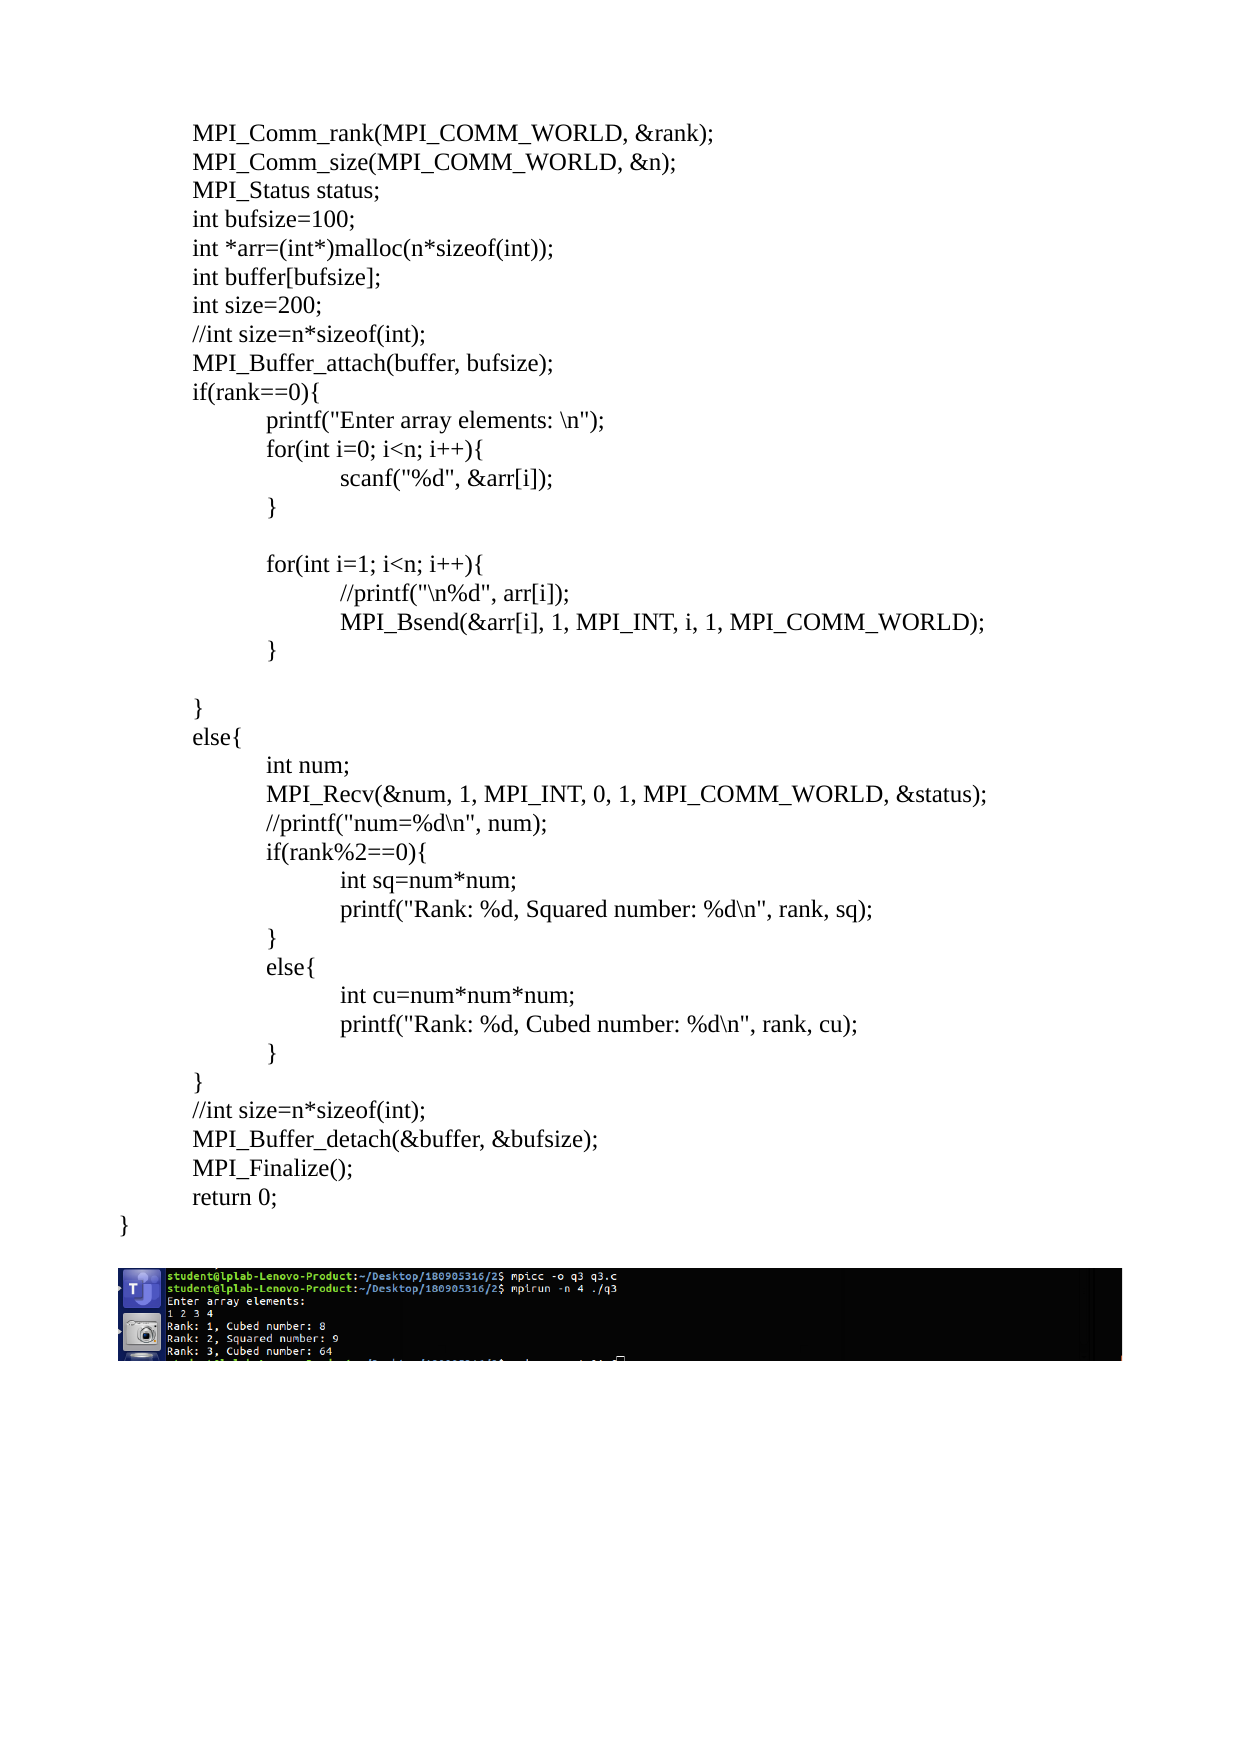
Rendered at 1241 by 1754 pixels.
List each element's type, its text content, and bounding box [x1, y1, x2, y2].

text } [118, 693, 1122, 722]
text int num; [118, 751, 1122, 779]
text printf("Rank: %d, Cubed number: %d\n", rank, cu); [118, 1009, 1122, 1038]
text for(int i=0; i<n; i++){ [118, 434, 1122, 463]
text if(rank%2==0){ [118, 837, 1122, 866]
text MPI_Comm_size(MPI_COMM_WORLD, &n); [118, 147, 1122, 176]
text scanf("%d", &arr[i]); [118, 463, 1122, 492]
text //printf("num=%d\n", num); [118, 808, 1122, 837]
text for(int i=1; i<n; i++){ [118, 549, 1122, 578]
text } [118, 492, 1122, 521]
text int bufsize=100; [118, 204, 1122, 233]
text if(rank==0){ [118, 377, 1122, 406]
text MPI_Status status; [118, 176, 1122, 204]
text int size=200; [118, 291, 1122, 319]
text } [118, 923, 1122, 952]
text MPI_Finalize(); [118, 1153, 1122, 1182]
text //printf("\n%d", arr[i]); [118, 578, 1122, 607]
text else{ [118, 722, 1122, 751]
text MPI_Recv(&num, 1, MPI_INT, 0, 1, MPI_COMM_WORLD, &status); [118, 779, 1122, 808]
text int *arr=(int*)malloc(n*sizeof(int)); [118, 233, 1122, 262]
text int buffer[bufsize]; [118, 262, 1122, 291]
text MPI_Bsend(&arr[i], 1, MPI_INT, i, 1, MPI_COMM_WORLD); [118, 607, 1122, 636]
text //int size=n*sizeof(int); [118, 319, 1122, 348]
text MPI_Comm_rank(MPI_COMM_WORLD, &rank); [118, 118, 1122, 147]
text else{ [118, 952, 1122, 981]
text } [118, 1067, 1122, 1096]
text //int size=n*sizeof(int); [118, 1096, 1122, 1124]
text printf("Rank: %d, Squared number: %d\n", rank, sq); [118, 894, 1122, 923]
picture [118, 1344, 1123, 1361]
text } [118, 1211, 1122, 1239]
text int sq=num*num; [118, 866, 1122, 894]
text return 0; [118, 1182, 1122, 1211]
text MPI_Buffer_detach(&buffer, &bufsize); [118, 1124, 1122, 1153]
text } [118, 636, 1122, 664]
text int cu=num*num*num; [118, 981, 1122, 1009]
text MPI_Buffer_attach(buffer, bufsize); [118, 348, 1122, 377]
text printf("Enter array elements: \n"); [118, 406, 1122, 434]
text } [118, 1038, 1122, 1067]
